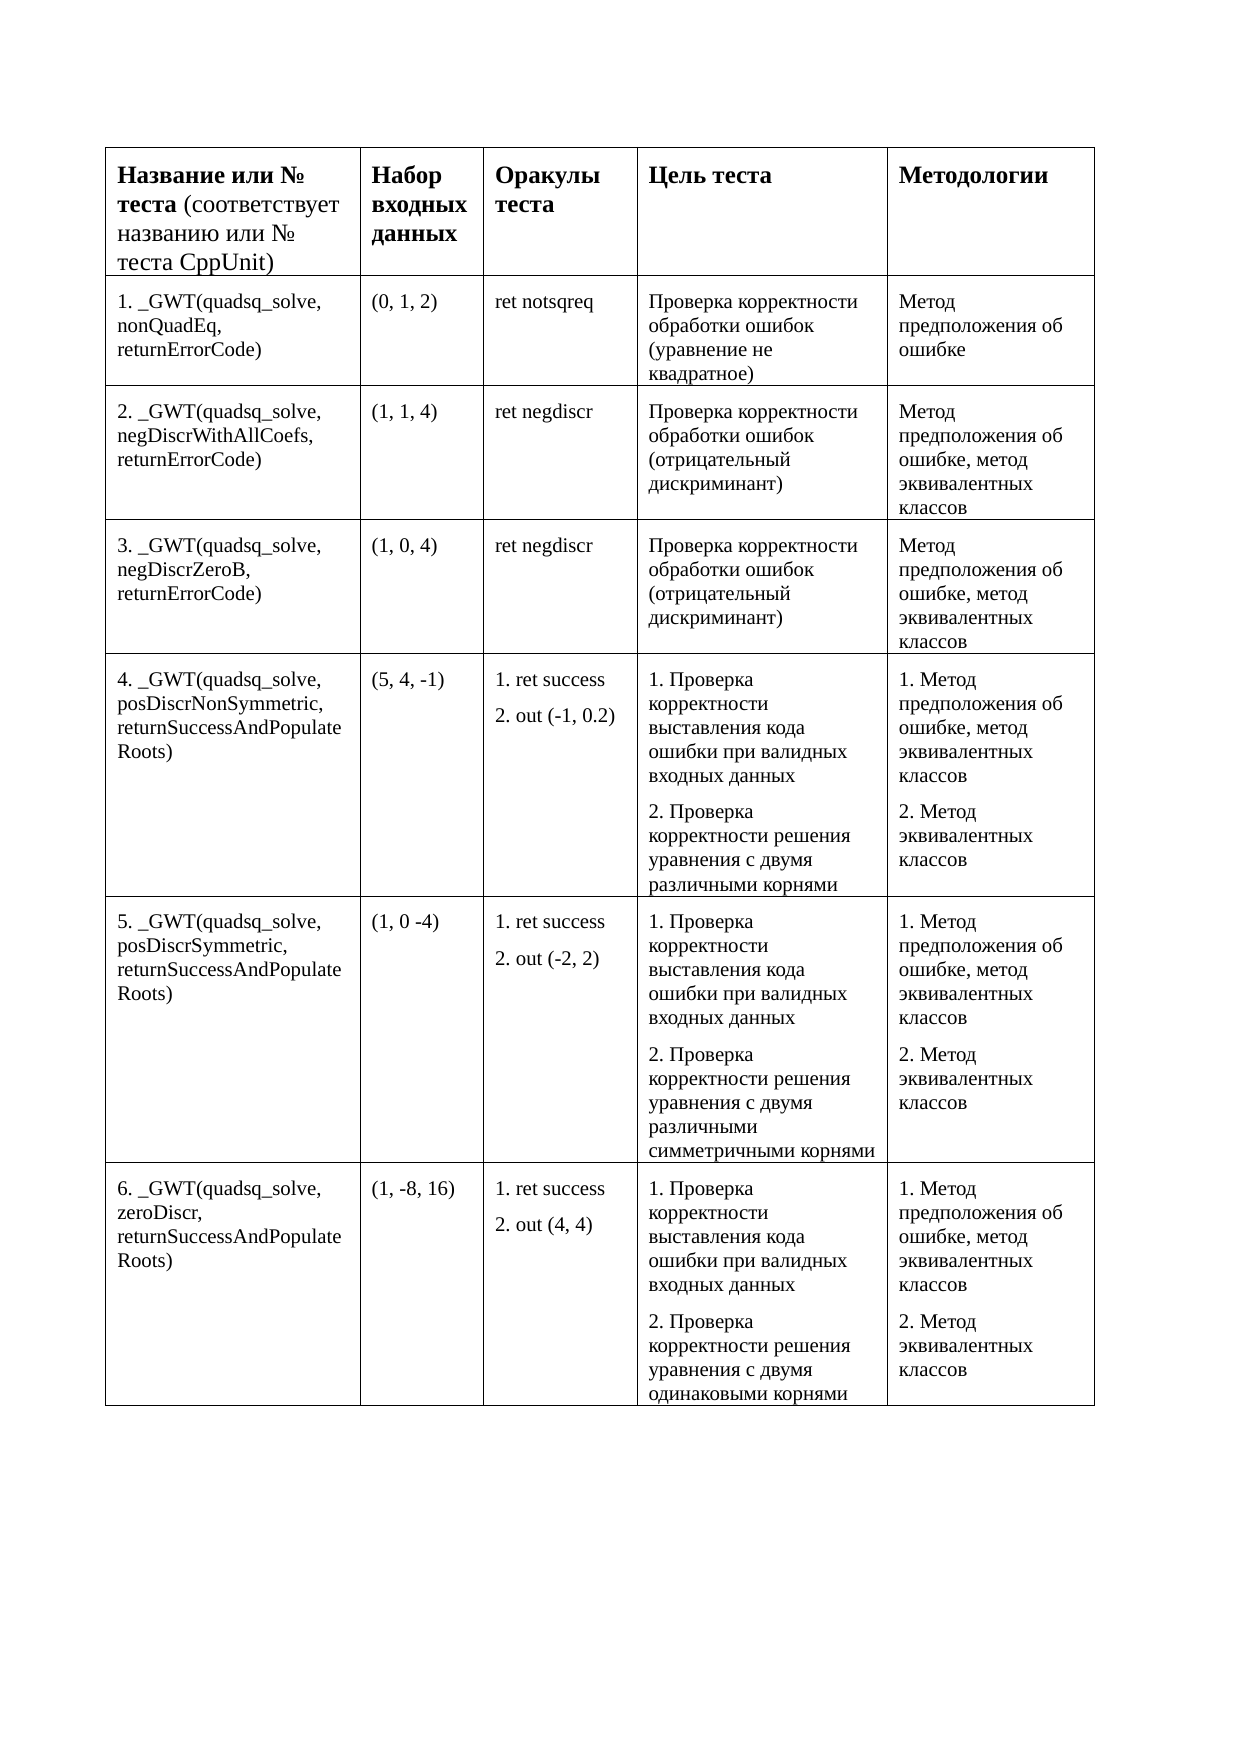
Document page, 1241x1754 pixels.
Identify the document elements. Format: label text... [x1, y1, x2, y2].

table_cell 1. Проверка корректности выставления кода ошибки при валидных входных данных 2. Проверка корректности решения уравнения с двумя одинаковыми корнями [638, 1163, 887, 1405]
table_header Цель теста [638, 148, 887, 275]
table_cell 5. _GWT(quadsq_solve, posDiscrSymmetric, returnSuccessAndPopulateRoots) [106, 897, 360, 1162]
table_cell (5, 4, -1) [361, 654, 483, 896]
table_cell 1. Метод предположения об ошибке, метод эквивалентных классов 2. Метод эквивалентных классов [888, 897, 1094, 1162]
table_cell ret negdiscr [484, 386, 637, 519]
table_cell 1. ret success 2. out (4, 4) [484, 1163, 637, 1405]
table_cell 1. Метод предположения об ошибке, метод эквивалентных классов 2. Метод эквивалентных классов [888, 1163, 1094, 1405]
table_cell 1. Проверка корректности выставления кода ошибки при валидных входных данных 2. Проверка корректности решения уравнения с двумя различными симметричными корнями [638, 897, 887, 1162]
table_cell (1, 0, 4) [361, 520, 483, 653]
table_cell (0, 1, 2) [361, 276, 483, 385]
table_cell Метод предположения об ошибке, метод эквивалентных классов [888, 386, 1094, 519]
table_cell 1. Метод предположения об ошибке, метод эквивалентных классов 2. Метод эквивалентных классов [888, 654, 1094, 896]
table_cell 1. ret success 2. out (-1, 0.2) [484, 654, 637, 896]
table_cell Проверка корректности обработки ошибок (отрицательный дискриминант) [638, 386, 887, 519]
table_cell Проверка корректности обработки ошибок (отрицательный дискриминант) [638, 520, 887, 653]
table_header Оракулы теста [484, 148, 637, 275]
table_cell 2. _GWT(quadsq_solve, negDiscrWithAllCoefs, returnErrorCode) [106, 386, 360, 519]
table_cell (1, -8, 16) [361, 1163, 483, 1405]
table_cell Метод предположения об ошибке, метод эквивалентных классов [888, 520, 1094, 653]
table_cell 6. _GWT(quadsq_solve, zeroDiscr, returnSuccessAndPopulateRoots) [106, 1163, 360, 1405]
table_cell 4. _GWT(quadsq_solve, posDiscrNonSymmetric, returnSuccessAndPopulateRoots) [106, 654, 360, 896]
table_cell ret negdiscr [484, 520, 637, 653]
table_cell 1. _GWT(quadsq_solve, nonQuadEq, returnErrorCode) [106, 276, 360, 385]
table_cell Проверка корректности обработки ошибок (уравнение не квадратное) [638, 276, 887, 385]
table_cell (1, 1, 4) [361, 386, 483, 519]
table_cell 3. _GWT(quadsq_solve, negDiscrZeroB, returnErrorCode) [106, 520, 360, 653]
table_cell ret notsqreq [484, 276, 637, 385]
table_header Методологии [888, 148, 1094, 275]
table_cell 1. ret success 2. out (-2, 2) [484, 897, 637, 1162]
table_cell (1, 0 -4) [361, 897, 483, 1162]
table_cell 1. Проверка корректности выставления кода ошибки при валидных входных данных 2. Проверка корректности решения уравнения с двумя различными корнями [638, 654, 887, 896]
table_header Набор входных данных [361, 148, 483, 275]
table_cell Метод предположения об ошибке [888, 276, 1094, 385]
table_header Название или № теста (соответствует названию или № теста CppUnit) [106, 148, 360, 275]
